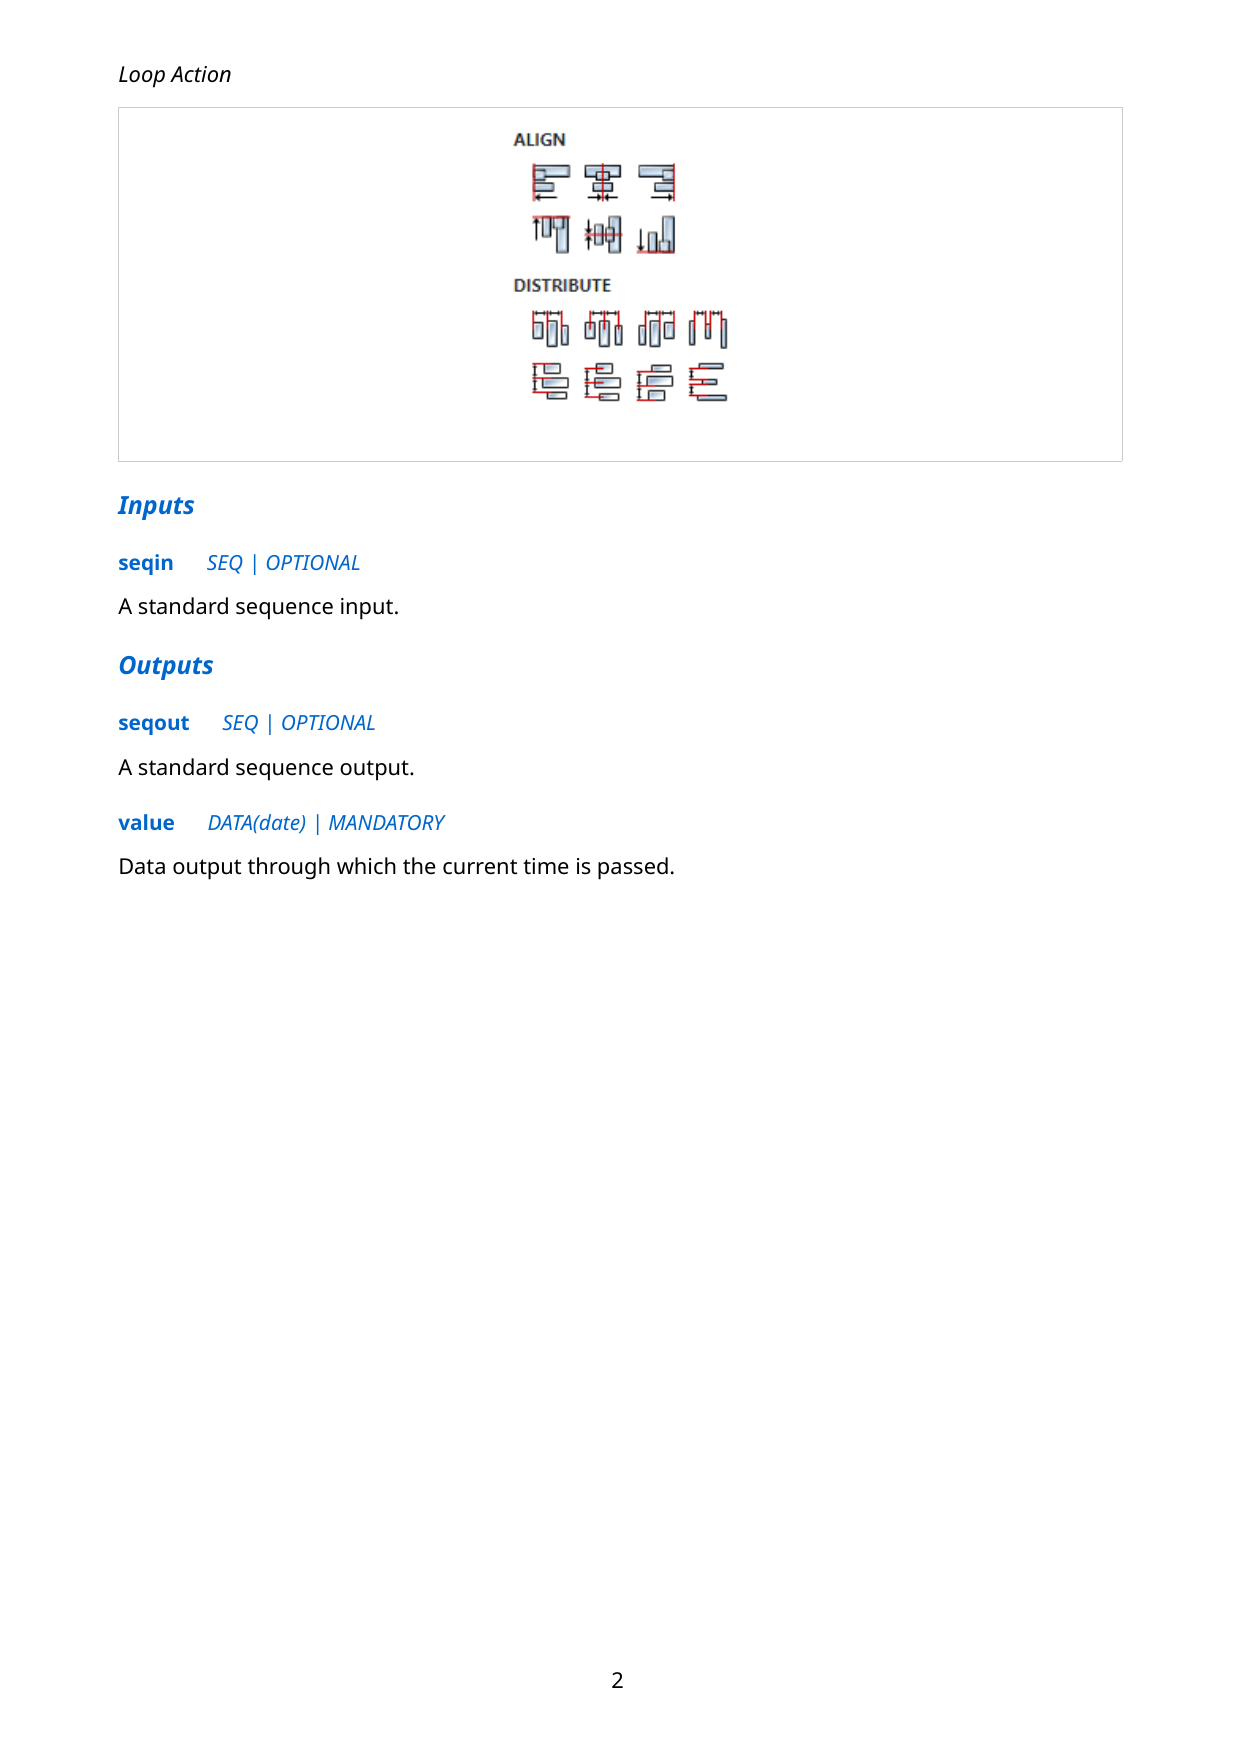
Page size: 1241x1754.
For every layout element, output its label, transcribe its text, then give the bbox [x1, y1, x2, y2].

text A standard sequence output. [118, 752, 1122, 781]
subtitle seqin SEQ | OPTIONAL [118, 548, 1122, 577]
subtitle value DATA(date) | MANDATORY [118, 808, 1122, 836]
text A standard sequence input. [118, 591, 1122, 621]
subtitle Inputs [118, 487, 1122, 522]
subtitle seqout SEQ | OPTIONAL [118, 708, 1122, 737]
table_cell [119, 108, 1122, 413]
table_cell [119, 414, 1122, 461]
text Data output through which the current time is passed. [118, 851, 1122, 881]
subtitle Outputs [118, 648, 1122, 682]
picture [490, 124, 750, 414]
